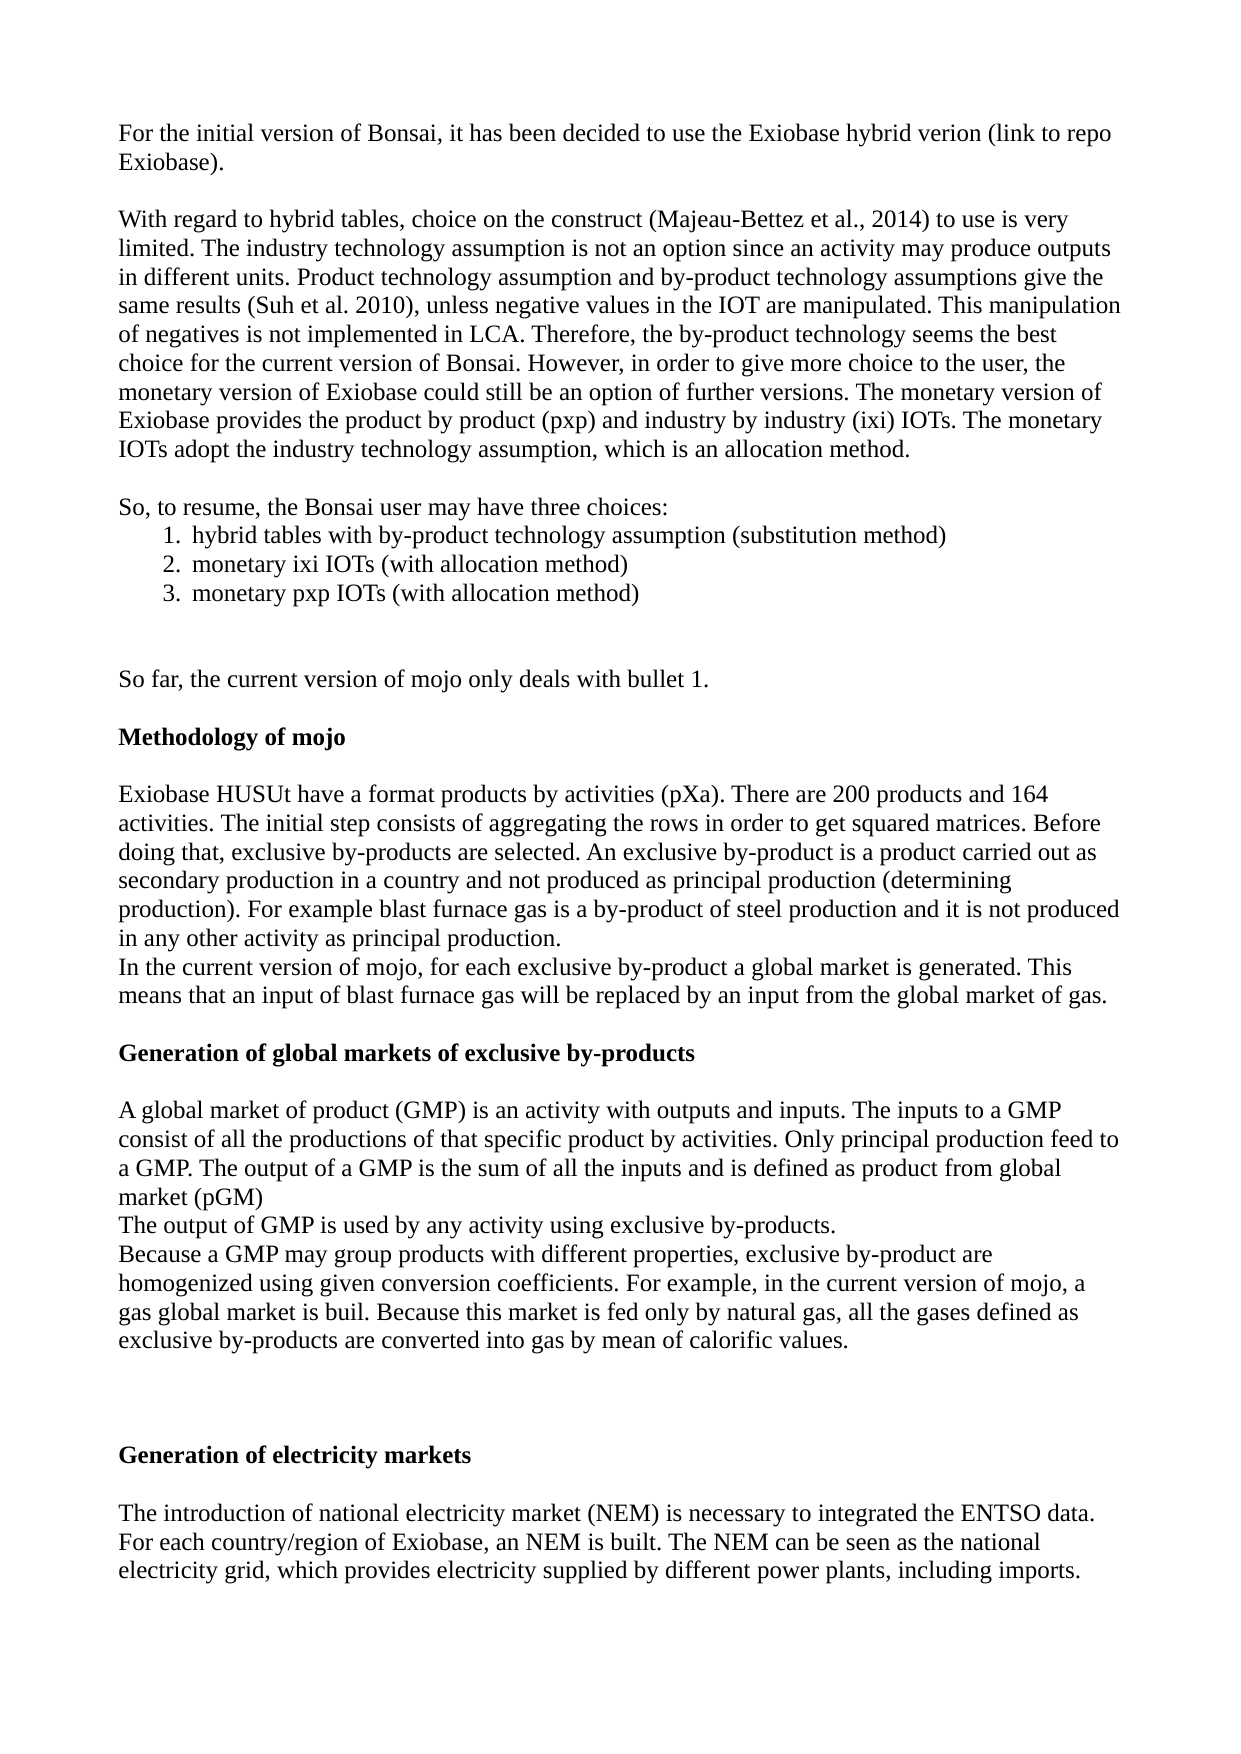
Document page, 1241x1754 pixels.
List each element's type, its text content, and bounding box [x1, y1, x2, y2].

list monetary pxp IOTs (with allocation method) [162, 578, 1122, 607]
list monetary ixi IOTs (with allocation method) [162, 549, 1122, 578]
text Exiobase HUSUt have a format products by activities (pXa). There are 200 products and 164 activities. The initial step consists of aggregating the rows in order to get squared matrices. Before doing that, exclusive by-products are selected. An exclusive by-product is a product carried out as secondary production in a country and not produced as principal production (determining production). For example blast furnace gas is a by-product of steel production and it is not produced in any other activity as principal production. [118, 779, 1122, 952]
text Generation of electricity markets [118, 1441, 1122, 1469]
text Because a GMP may group products with different properties, exclusive by-product are homogenized using given conversion coefficients. For example, in the current version of mojo, a gas global market is buil. Because this market is fed only by natural gas, all the gases defined as exclusive by-products are converted into gas by mean of calorific values. [118, 1239, 1122, 1354]
text With regard to hybrid tables, choice on the construct (Majeau-Bettez et al., 2014) to use is very limited. The industry technology assumption is not an option since an activity may produce outputs in different units. Product technology assumption and by-product technology assumptions give the same results (Suh et al. 2010), unless negative values in the IOT are manipulated. This manipulation of negatives is not implemented in LCA. Therefore, the by-product technology seems the best choice for the current version of Bonsai. However, in order to give more choice to the user, the monetary version of Exiobase could still be an option of further versions. The monetary version of Exiobase provides the product by product (pxp) and industry by industry (ixi) IOTs. The monetary IOTs adopt the industry technology assumption, which is an allocation method. [118, 204, 1122, 463]
text The output of GMP is used by any activity using exclusive by-products. [118, 1211, 1122, 1239]
list hybrid tables with by-product technology assumption (substitution method) [162, 521, 1122, 549]
text For the initial version of Bonsai, it has been decided to use the Exiobase hybrid verion (link to repo Exiobase). [118, 118, 1122, 176]
text Methodology of mojo [118, 722, 1122, 751]
text In the current version of mojo, for each exclusive by-product a global market is generated. This means that an input of blast furnace gas will be replaced by an input from the global market of gas. [118, 952, 1122, 1009]
text The introduction of national electricity market (NEM) is necessary to integrated the ENTSO data. For each country/region of Exiobase, an NEM is built. The NEM can be seen as the national electricity grid, which provides electricity supplied by different power plants, including imports. [118, 1498, 1122, 1584]
text A global market of product (GMP) is an activity with outputs and inputs. The inputs to a GMP consist of all the productions of that specific product by activities. Only principal production feed to a GMP. The output of a GMP is the sum of all the inputs and is defined as product from global market (pGM) [118, 1096, 1122, 1211]
text Generation of global markets of exclusive by-products [118, 1038, 1122, 1067]
text So far, the current version of mojo only deals with bullet 1. [118, 664, 1122, 693]
text So, to resume, the Bonsai user may have three choices: [118, 463, 1122, 521]
